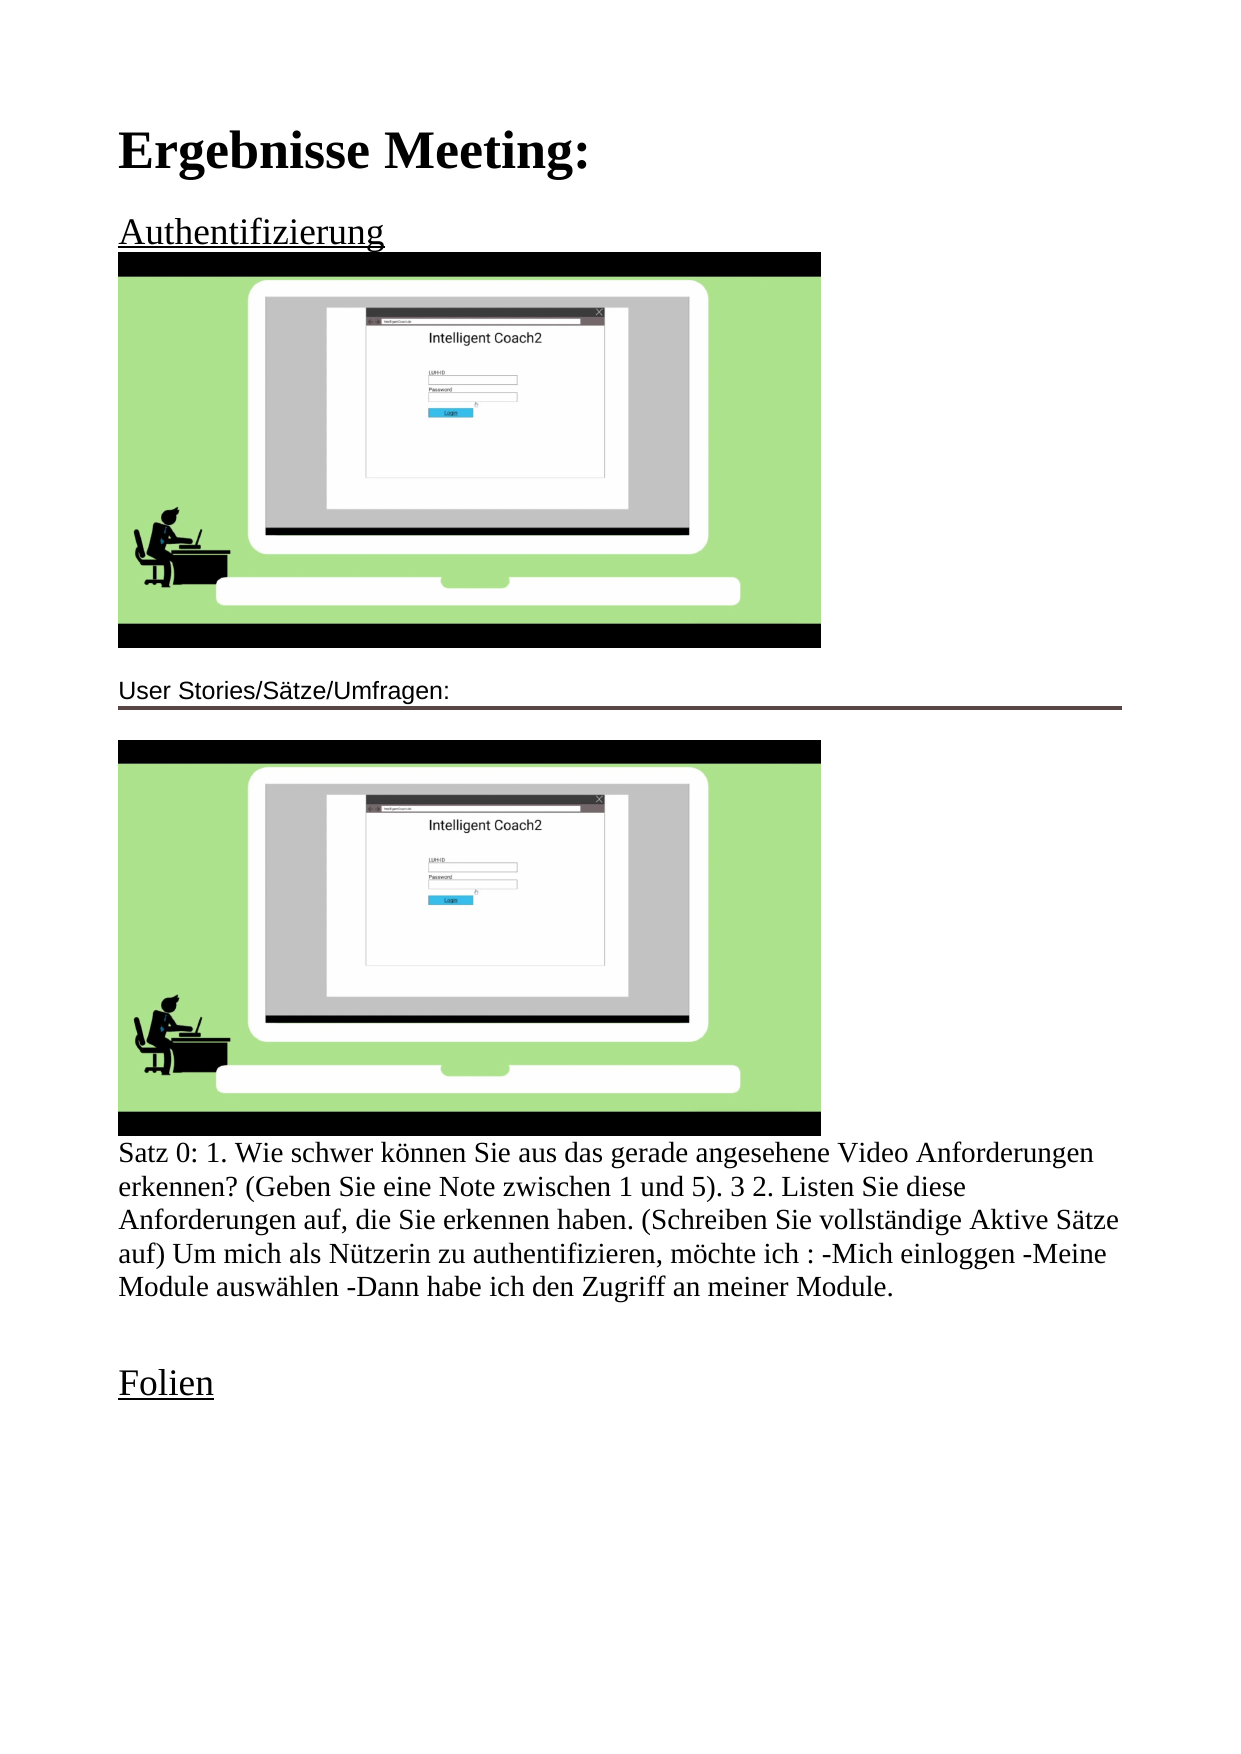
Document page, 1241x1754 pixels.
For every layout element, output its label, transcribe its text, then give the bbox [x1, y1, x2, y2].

picture [118, 740, 821, 1136]
subtitle Ergebnisse Meeting: [118, 118, 1122, 180]
picture [118, 252, 821, 648]
text Satz 0: 1. Wie schwer können Sie aus das gerade angesehene Video Anforderungen erkennen? (Geben Sie eine Note zwischen 1 und 5). 3 2. Listen Sie diese Anforderungen auf, die Sie erkennen haben. (Schreiben Sie vollständige Aktive Sätze auf) Um mich als Nützerin zu authentifizieren, möchte ich : -Mich einloggen -Meine Module auswählen -Dann habe ich den Zugriff an meiner Module. [118, 1135, 1122, 1303]
subtitle Folien [118, 1360, 1122, 1403]
text User Stories/Sätze/Umfragen: [118, 676, 1122, 706]
subtitle Authentifizierung [118, 209, 1122, 252]
